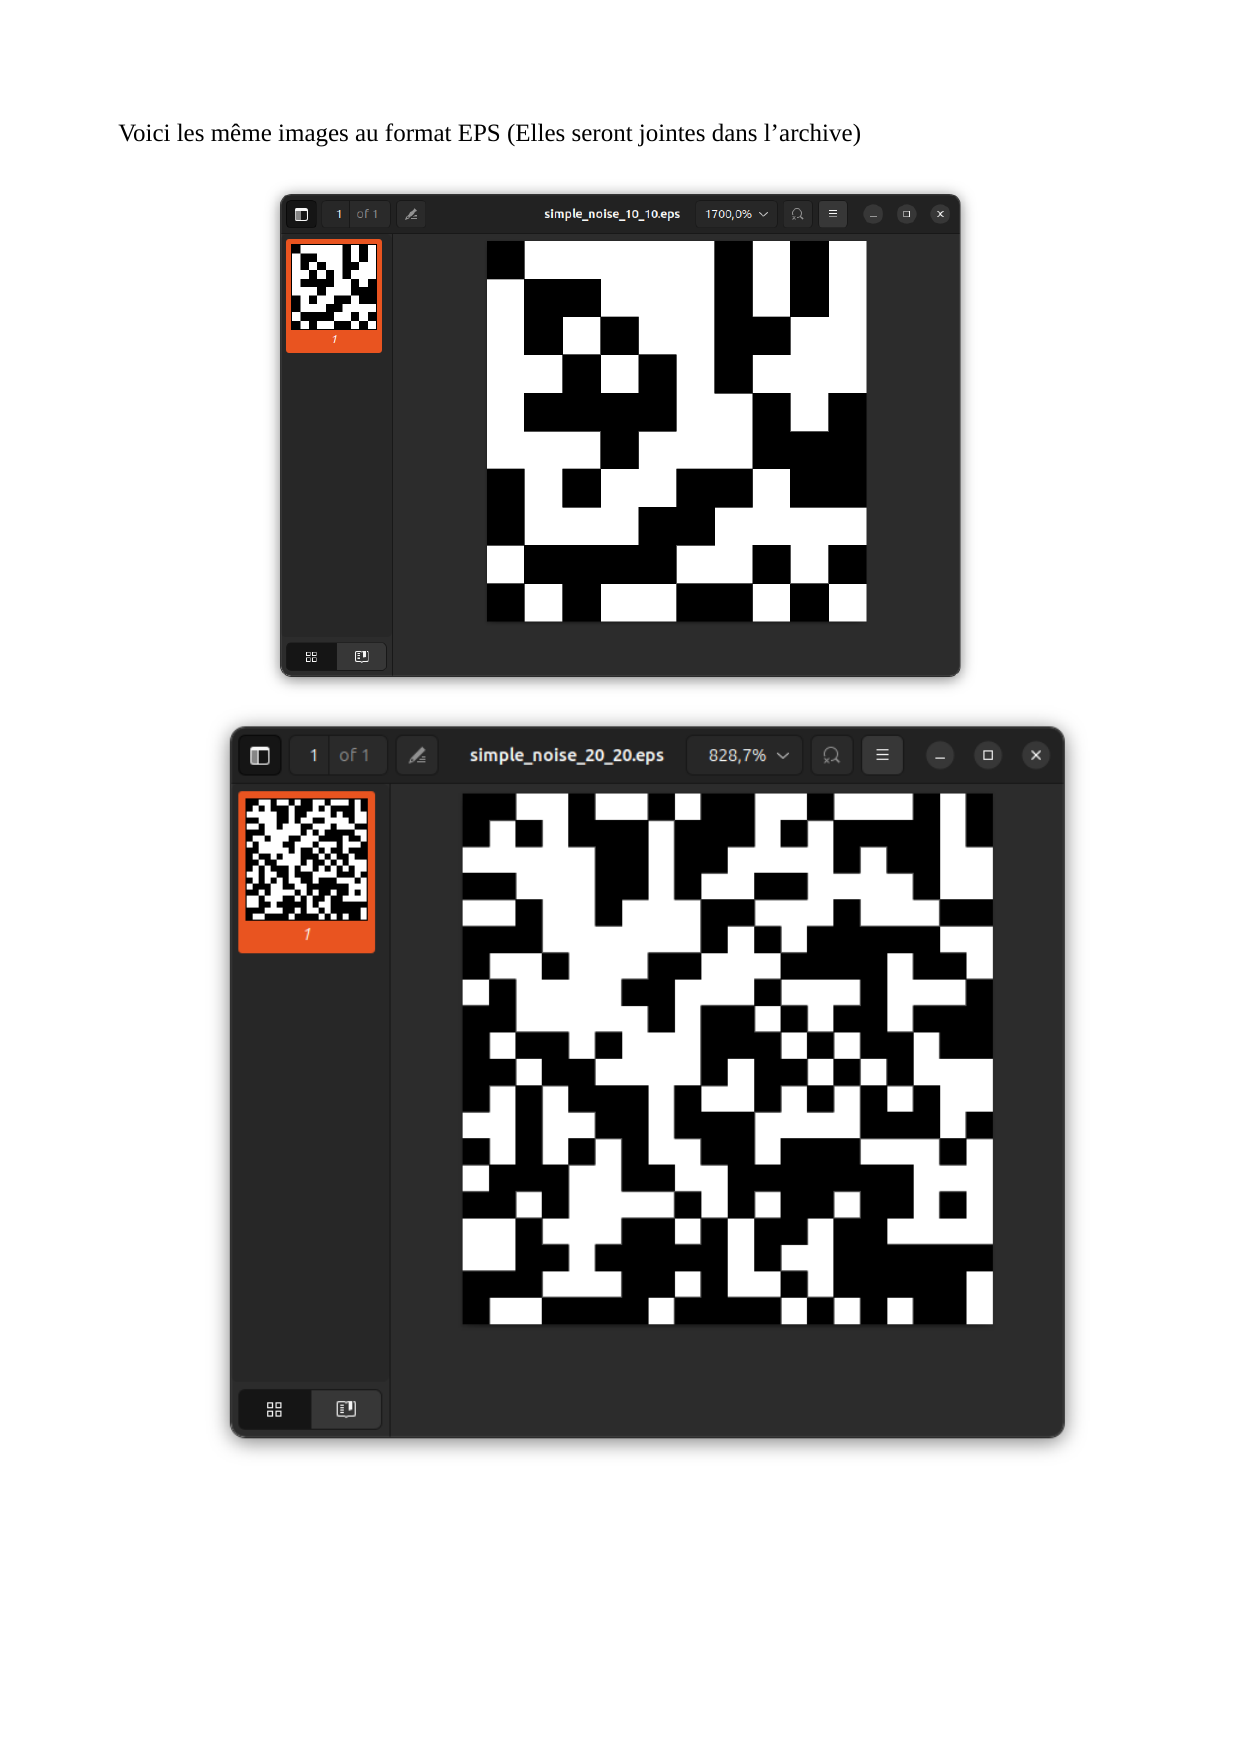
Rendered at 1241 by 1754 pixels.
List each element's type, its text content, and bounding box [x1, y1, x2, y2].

picture [259, 175, 981, 700]
text Voici les même images au format EPS (Elles seront jointes dans l’archive) [118, 118, 1122, 147]
picture [201, 701, 1095, 1472]
